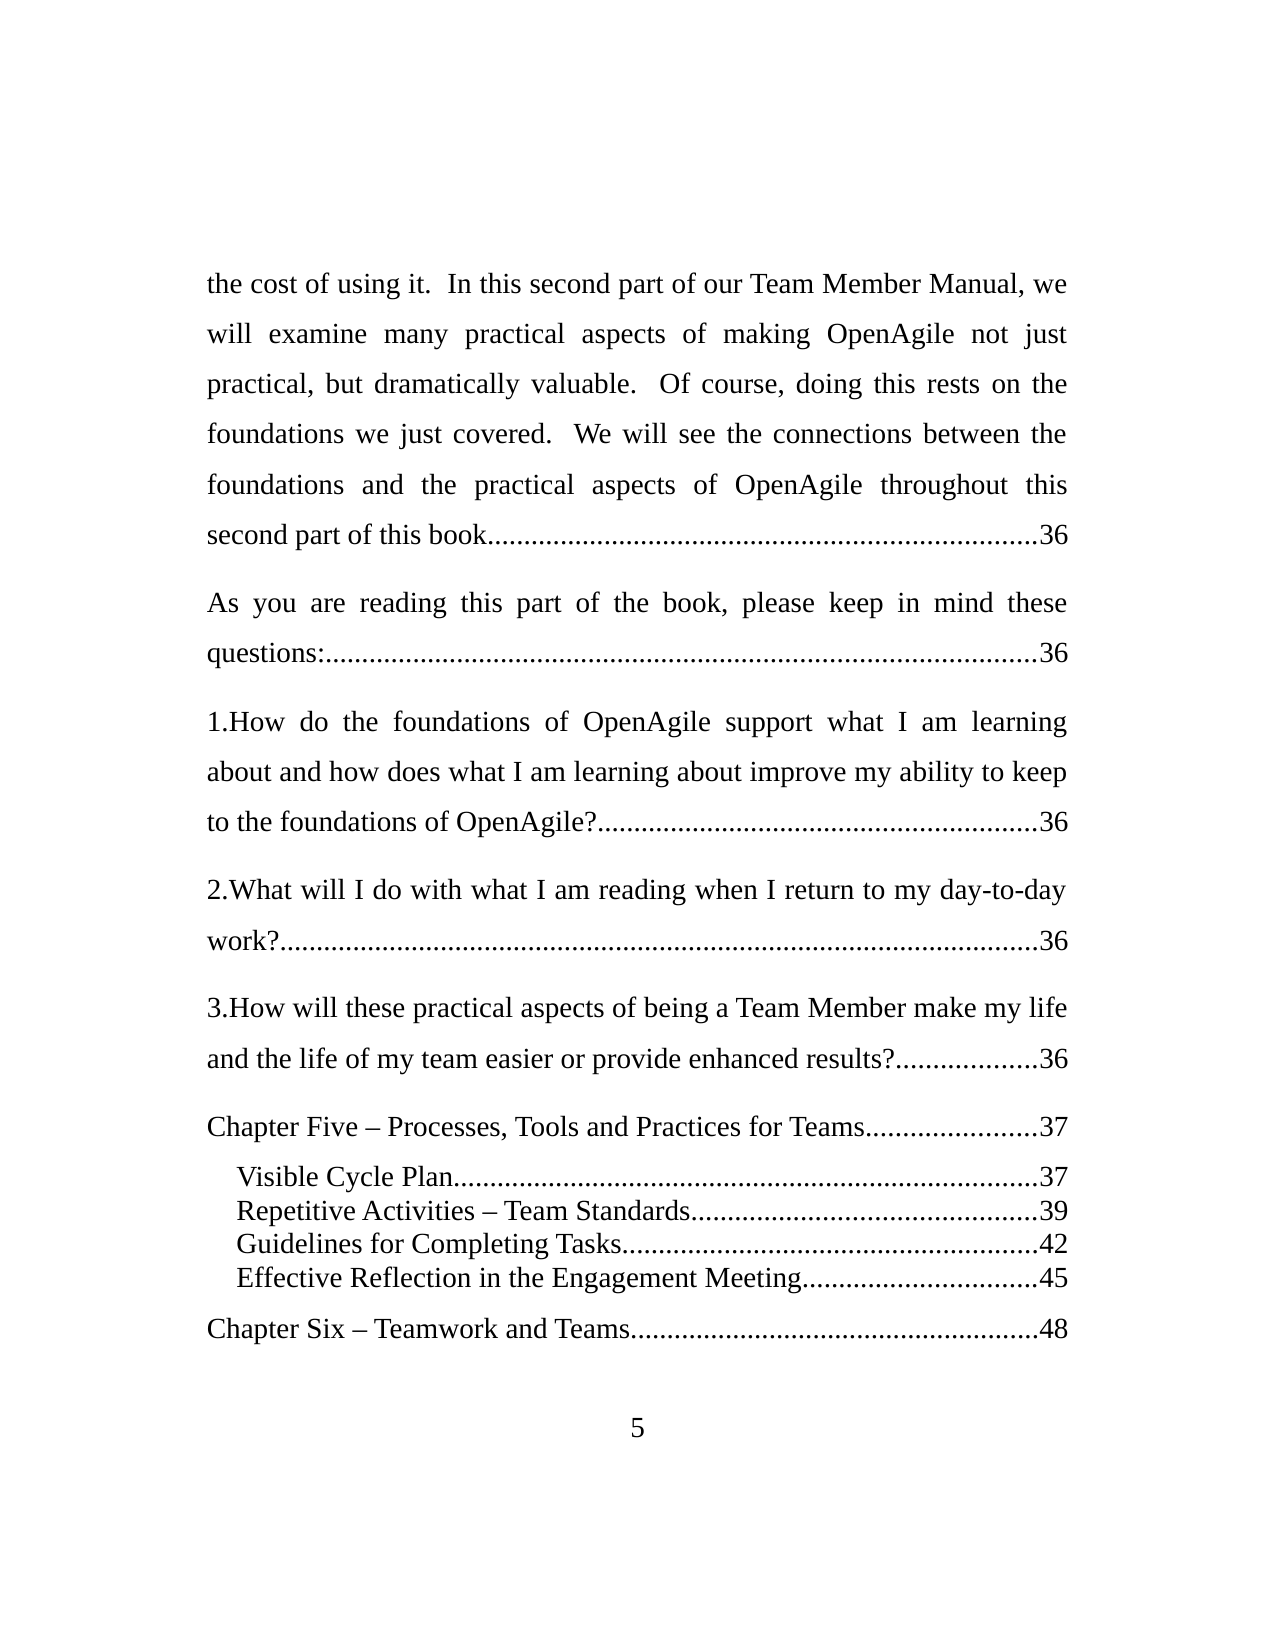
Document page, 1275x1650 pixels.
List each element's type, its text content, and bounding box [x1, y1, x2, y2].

text 2.What will I do with what I am reading when I return to my day-to-day work? 36 [207, 872, 1068, 956]
text Effective Reflection in the Engagement Meeting 45 [236, 1260, 1068, 1293]
text Guidelines for Completing Tasks 42 [236, 1226, 1068, 1260]
text 1.How do the foundations of OpenAgile support what I am learning about and how does what I am learning about improve my ability to keep to the foundations of OpenAgile? 36 [207, 704, 1068, 838]
text Chapter Six – Teamwork and Teams 48 [207, 1311, 1068, 1345]
text 3.How will these practical aspects of being a Team Member make my life and the life of my team easier or provide enhanced results? 36 [207, 991, 1068, 1074]
text Repetitive Activities – Team Standards 39 [236, 1193, 1068, 1226]
text Chapter Five – Processes, Tools and Practices for Teams 37 [207, 1109, 1068, 1142]
text Visible Cycle Plan 37 [236, 1159, 1068, 1193]
text As you are reading this part of the book, please keep in mind these questions: 36 [207, 585, 1068, 669]
text Team Members are the individuals who are the contact-point for the OpenAgile processes. If OpenAgile does not work for these on-the-ground people, then it does not work, period. Thus, for the Team Member, OpenAgile must be practical. It must provide more benefit than the cost of using it. In this second part of our Team Member Manual, we will examine many practical aspects of making OpenAgile not just practical, but dramatically valuable. Of course, doing this rests on the foundations we just covered. We will see the connections between the foundations and the practical aspects of OpenAgile throughout this second part of this book. 36 [207, 266, 1068, 551]
